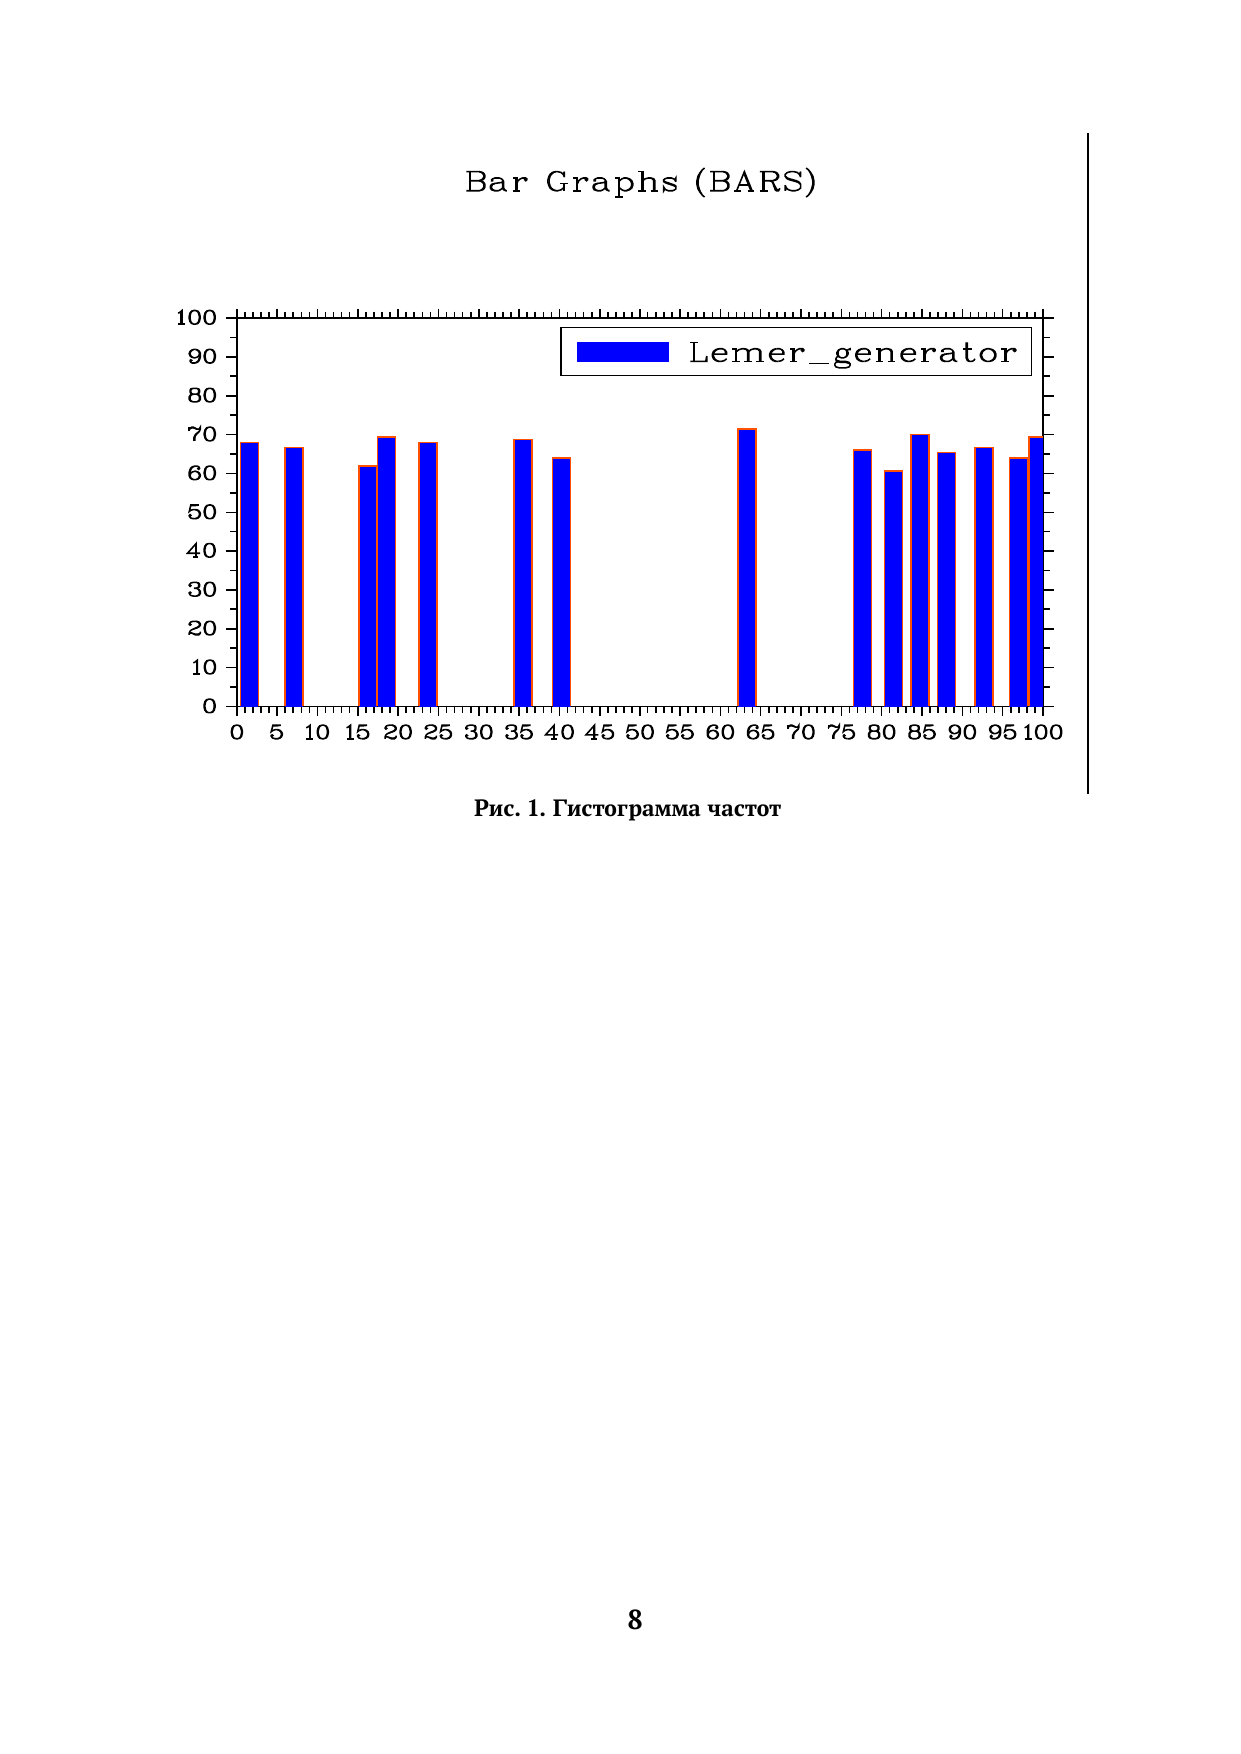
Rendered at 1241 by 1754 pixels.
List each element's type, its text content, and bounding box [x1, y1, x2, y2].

text Рис. 1. Гистограмма частот [165, 133, 1089, 822]
